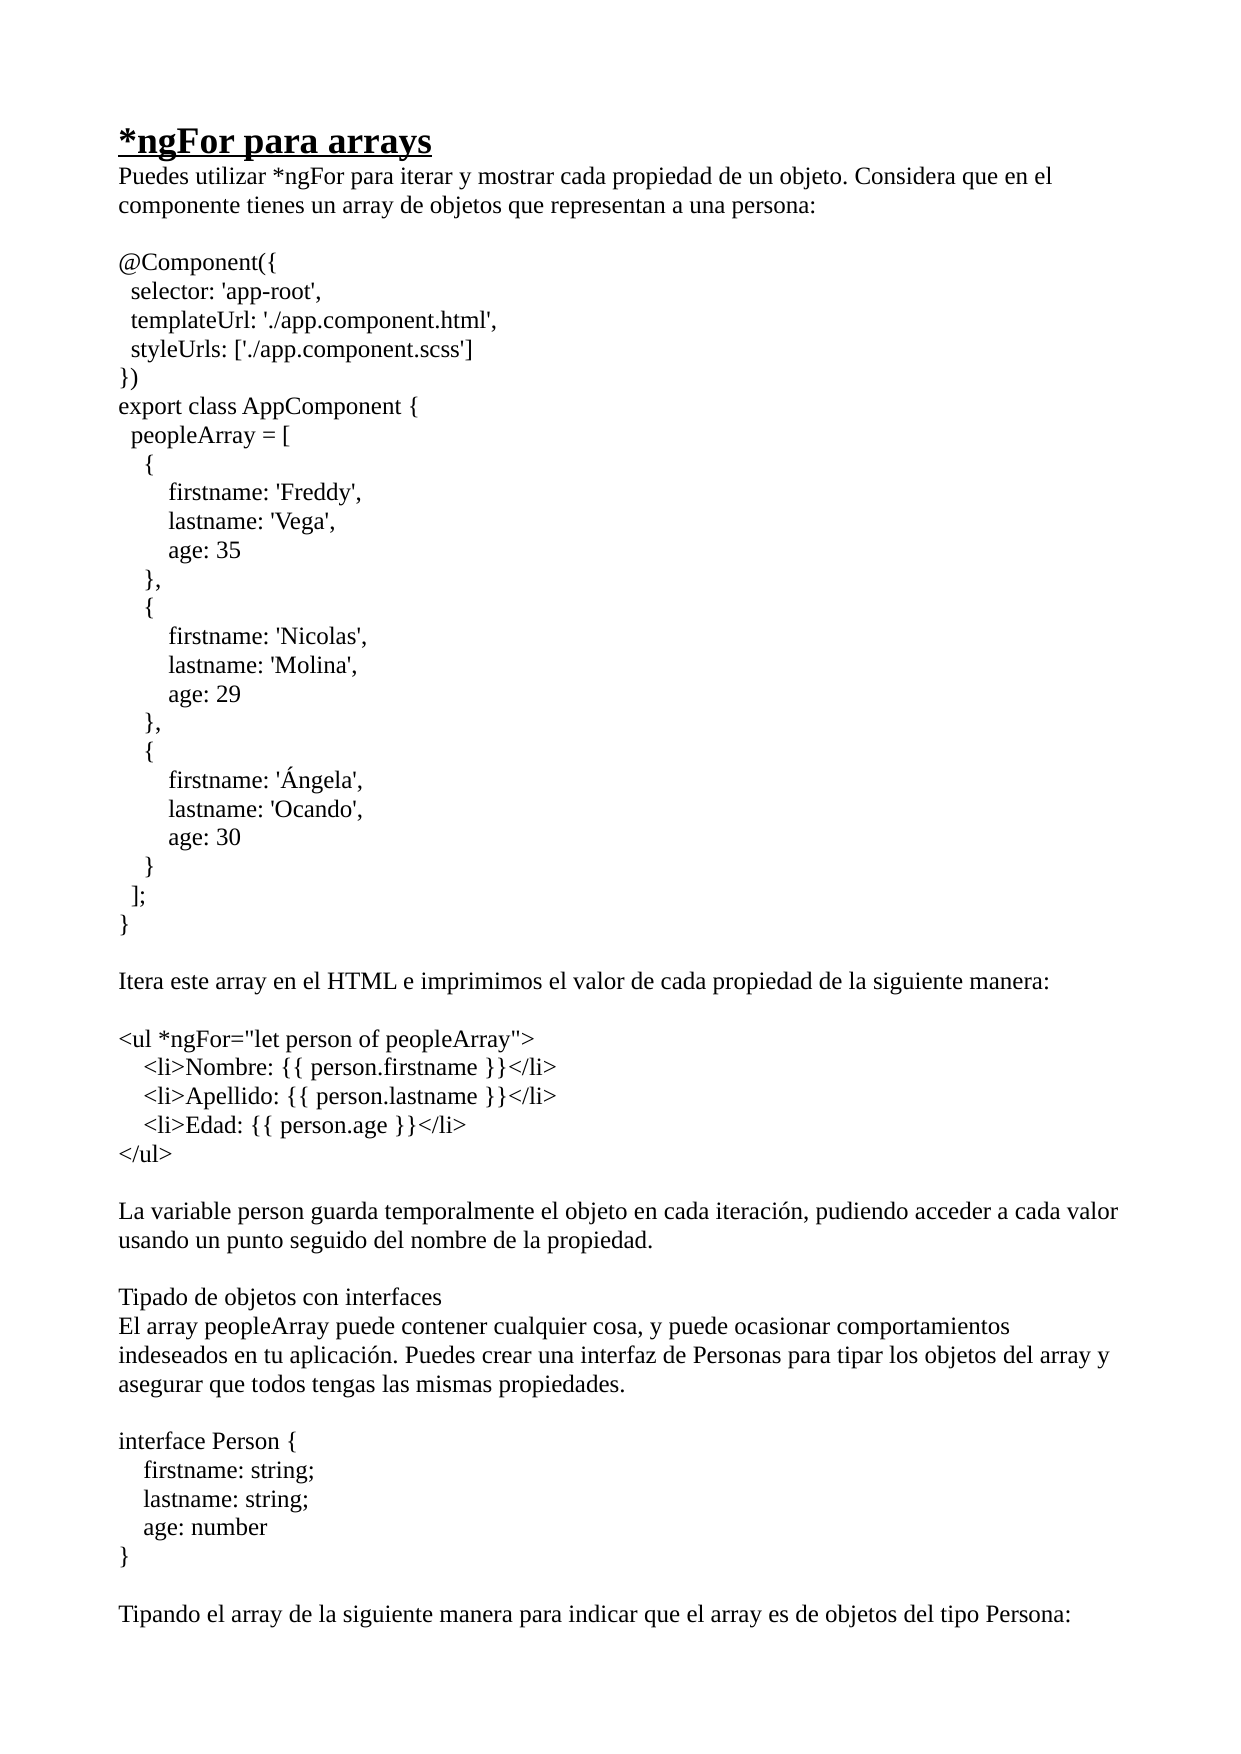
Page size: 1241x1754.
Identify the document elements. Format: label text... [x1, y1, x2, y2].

text { [118, 736, 1122, 765]
text age: 29 [118, 679, 1122, 707]
text <li>Nombre: {{ person.firstname }}</li> [118, 1052, 1122, 1081]
text }) [118, 362, 1122, 391]
text @Component({ [118, 247, 1122, 276]
text } [118, 1541, 1122, 1570]
text <li>Edad: {{ person.age }}</li> [118, 1110, 1122, 1139]
text Puedes utilizar *ngFor para iterar y mostrar cada propiedad de un objeto. Considera que en el componente tienes un array de objetos que representan a una persona: [118, 161, 1122, 219]
text styleUrls: ['./app.component.scss'] [118, 334, 1122, 362]
text lastname: 'Molina', [118, 650, 1122, 679]
text age: number [118, 1512, 1122, 1541]
text </ul> [118, 1139, 1122, 1167]
text }, [118, 564, 1122, 592]
text interface Person { [118, 1426, 1122, 1455]
text age: 35 [118, 535, 1122, 564]
text age: 30 [118, 822, 1122, 851]
text firstname: string; [118, 1455, 1122, 1484]
text } [118, 909, 1122, 937]
text { [118, 592, 1122, 621]
text peopleArray = [ [118, 420, 1122, 449]
text *ngFor para arrays [118, 118, 1122, 161]
text lastname: 'Ocando', [118, 794, 1122, 822]
text <li>Apellido: {{ person.lastname }}</li> [118, 1081, 1122, 1110]
text Itera este array en el HTML e imprimimos el valor de cada propiedad de la siguiente manera: [118, 966, 1122, 995]
text selector: 'app-root', [118, 276, 1122, 305]
text La variable person guarda temporalmente el objeto en cada iteración, pudiendo acceder a cada valor usando un punto seguido del nombre de la propiedad. [118, 1196, 1122, 1254]
text <ul *ngFor="let person of peopleArray"> [118, 1024, 1122, 1052]
text { [118, 449, 1122, 477]
text lastname: 'Vega', [118, 506, 1122, 535]
text export class AppComponent { [118, 391, 1122, 420]
text }, [118, 707, 1122, 736]
text } [118, 851, 1122, 880]
text Tipando el array de la siguiente manera para indicar que el array es de objetos del tipo Persona: [118, 1599, 1122, 1627]
text firstname: 'Freddy', [118, 477, 1122, 506]
text firstname: 'Ángela', [118, 765, 1122, 794]
text templateUrl: './app.component.html', [118, 305, 1122, 334]
text El array peopleArray puede contener cualquier cosa, y puede ocasionar comportamientos indeseados en tu aplicación. Puedes crear una interfaz de Personas para tipar los objetos del array y asegurar que todos tengas las mismas propiedades. [118, 1311, 1122, 1397]
text lastname: string; [118, 1484, 1122, 1512]
text firstname: 'Nicolas', [118, 621, 1122, 650]
text ]; [118, 880, 1122, 909]
text Tipado de objetos con interfaces [118, 1282, 1122, 1311]
